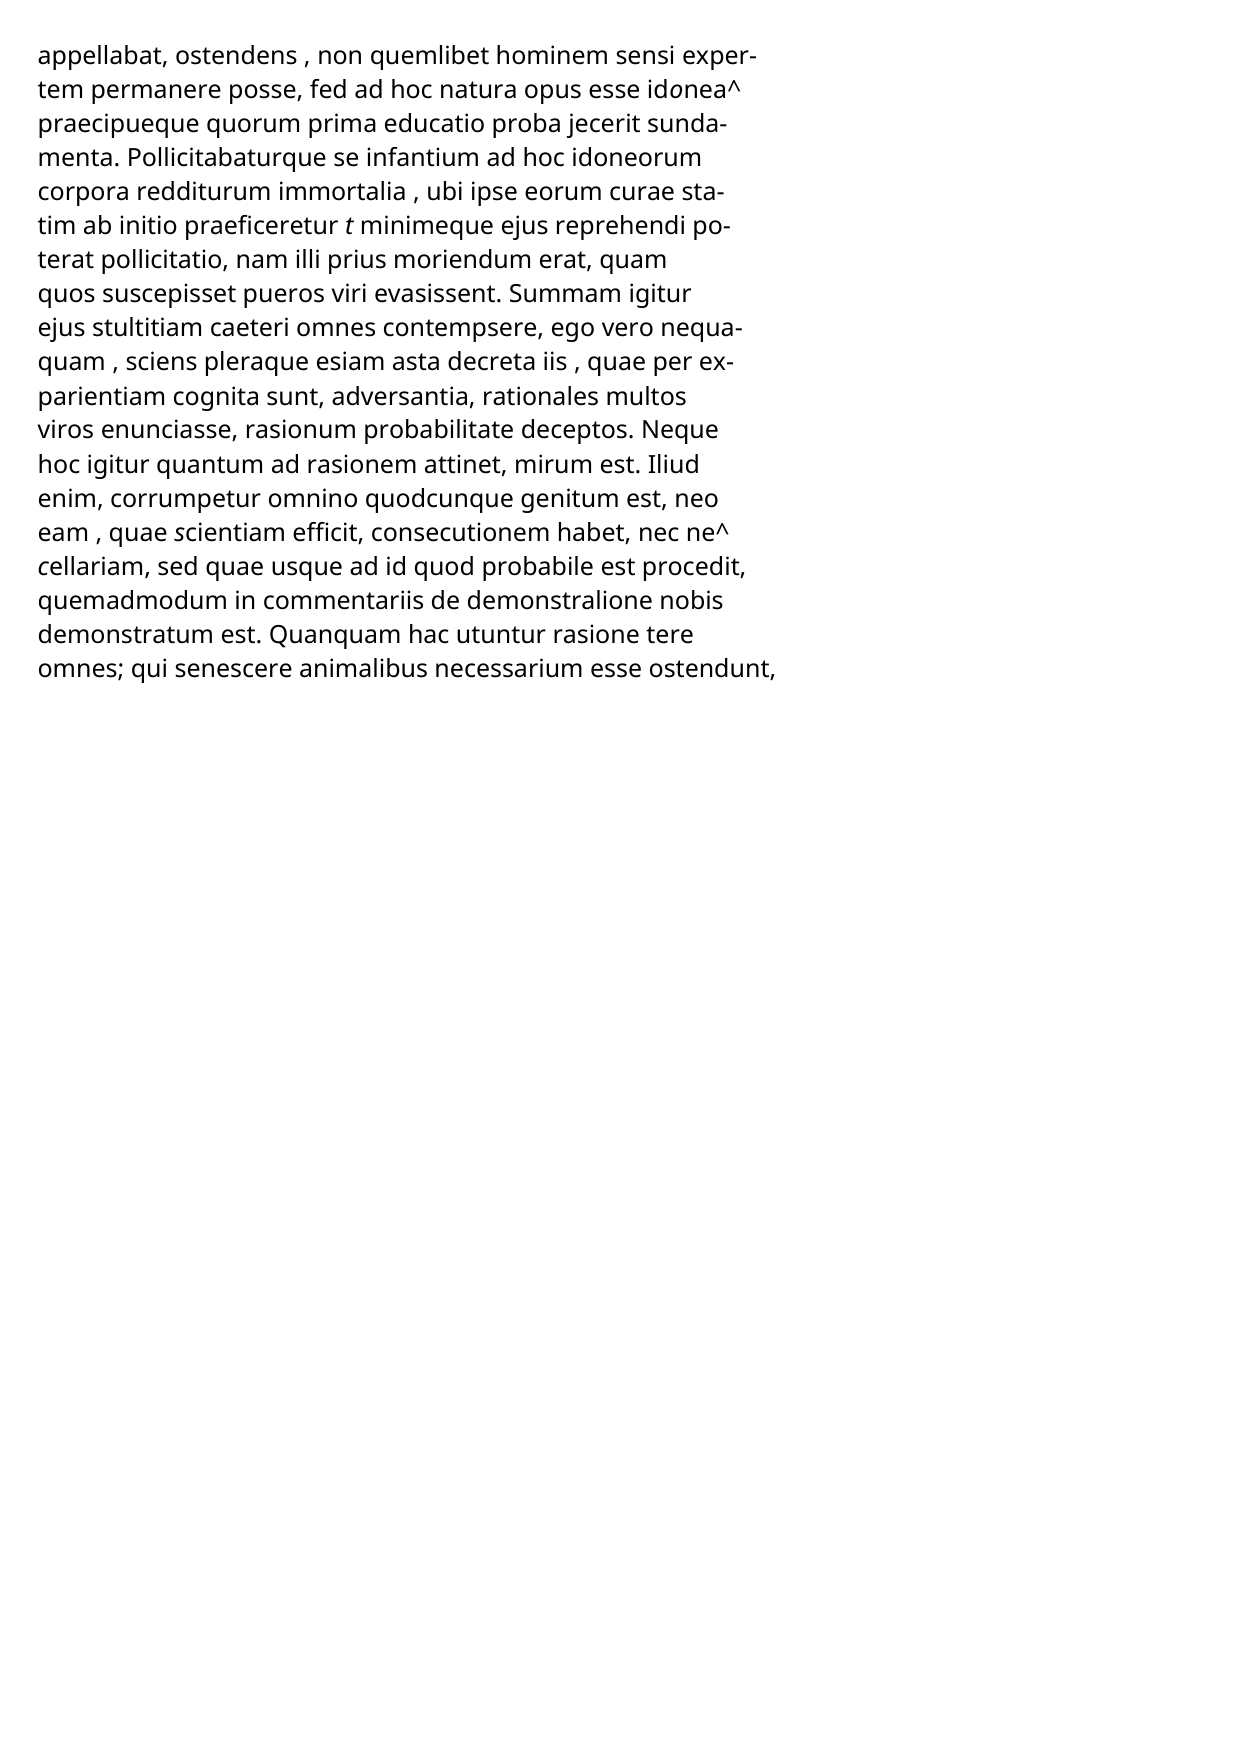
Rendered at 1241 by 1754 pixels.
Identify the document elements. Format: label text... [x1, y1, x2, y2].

text appellabat, ostendens , non quemlibet hominem sensi exper- tem permanere posse, fed ad hoc natura opus esse idonea^ praecipueque quorum prima educatio proba jecerit sunda- menta. Pollicitabaturque se infantium ad hoc idoneorum corpora redditurum immortalia , ubi ipse eorum curae sta- tim ab initio praeficeretur t minimeque ejus reprehendi po- terat pollicitatio, nam illi prius moriendum erat, quam quos suscepisset pueros viri evasissent. Summam igitur ejus stultitiam caeteri omnes contempsere, ego vero nequa- quam , sciens pleraque esiam asta decreta iis , quae per ex- parientiam cognita sunt, adversantia, rationales multos viros enunciasse, rasionum probabilitate deceptos. Neque hoc igitur quantum ad rasionem attinet, mirum est. Iliud enim, corrumpetur omnino quodcunque genitum est, neo eam , quae scientiam efficit, consecutionem habet, nec ne^ cellariam, sed quae usque ad id quod probabile est procedit, quemadmodum in commentariis de demonstralione nobis demonstratum est. Quanquam hac utuntur rasione tere omnes; qui senescere animalibus necessarium esse ostendunt, [37, 37, 1203, 685]
